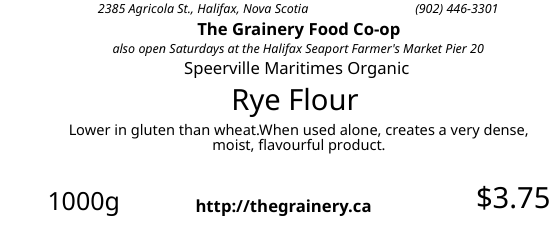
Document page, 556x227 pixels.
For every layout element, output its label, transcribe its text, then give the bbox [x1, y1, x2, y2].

table_cell $3.75 [415, 175, 550, 217]
table_cell 1000g [47, 175, 151, 217]
table_header 2385 Agricola St., Halifax, Nova Scotia (902) 446-3301 The Grainery Food Co-op also open Saturdays at the Halifax Seaport Farmer's Market Pier 20 [47, 0, 550, 57]
table_cell http://thegrainery.ca [151, 175, 415, 217]
table_cell Speerville Maritimes Organic Rye Flour Lower in gluten than wheat.When used alone, creates a very dense, moist, flavourful product. [47, 57, 550, 175]
